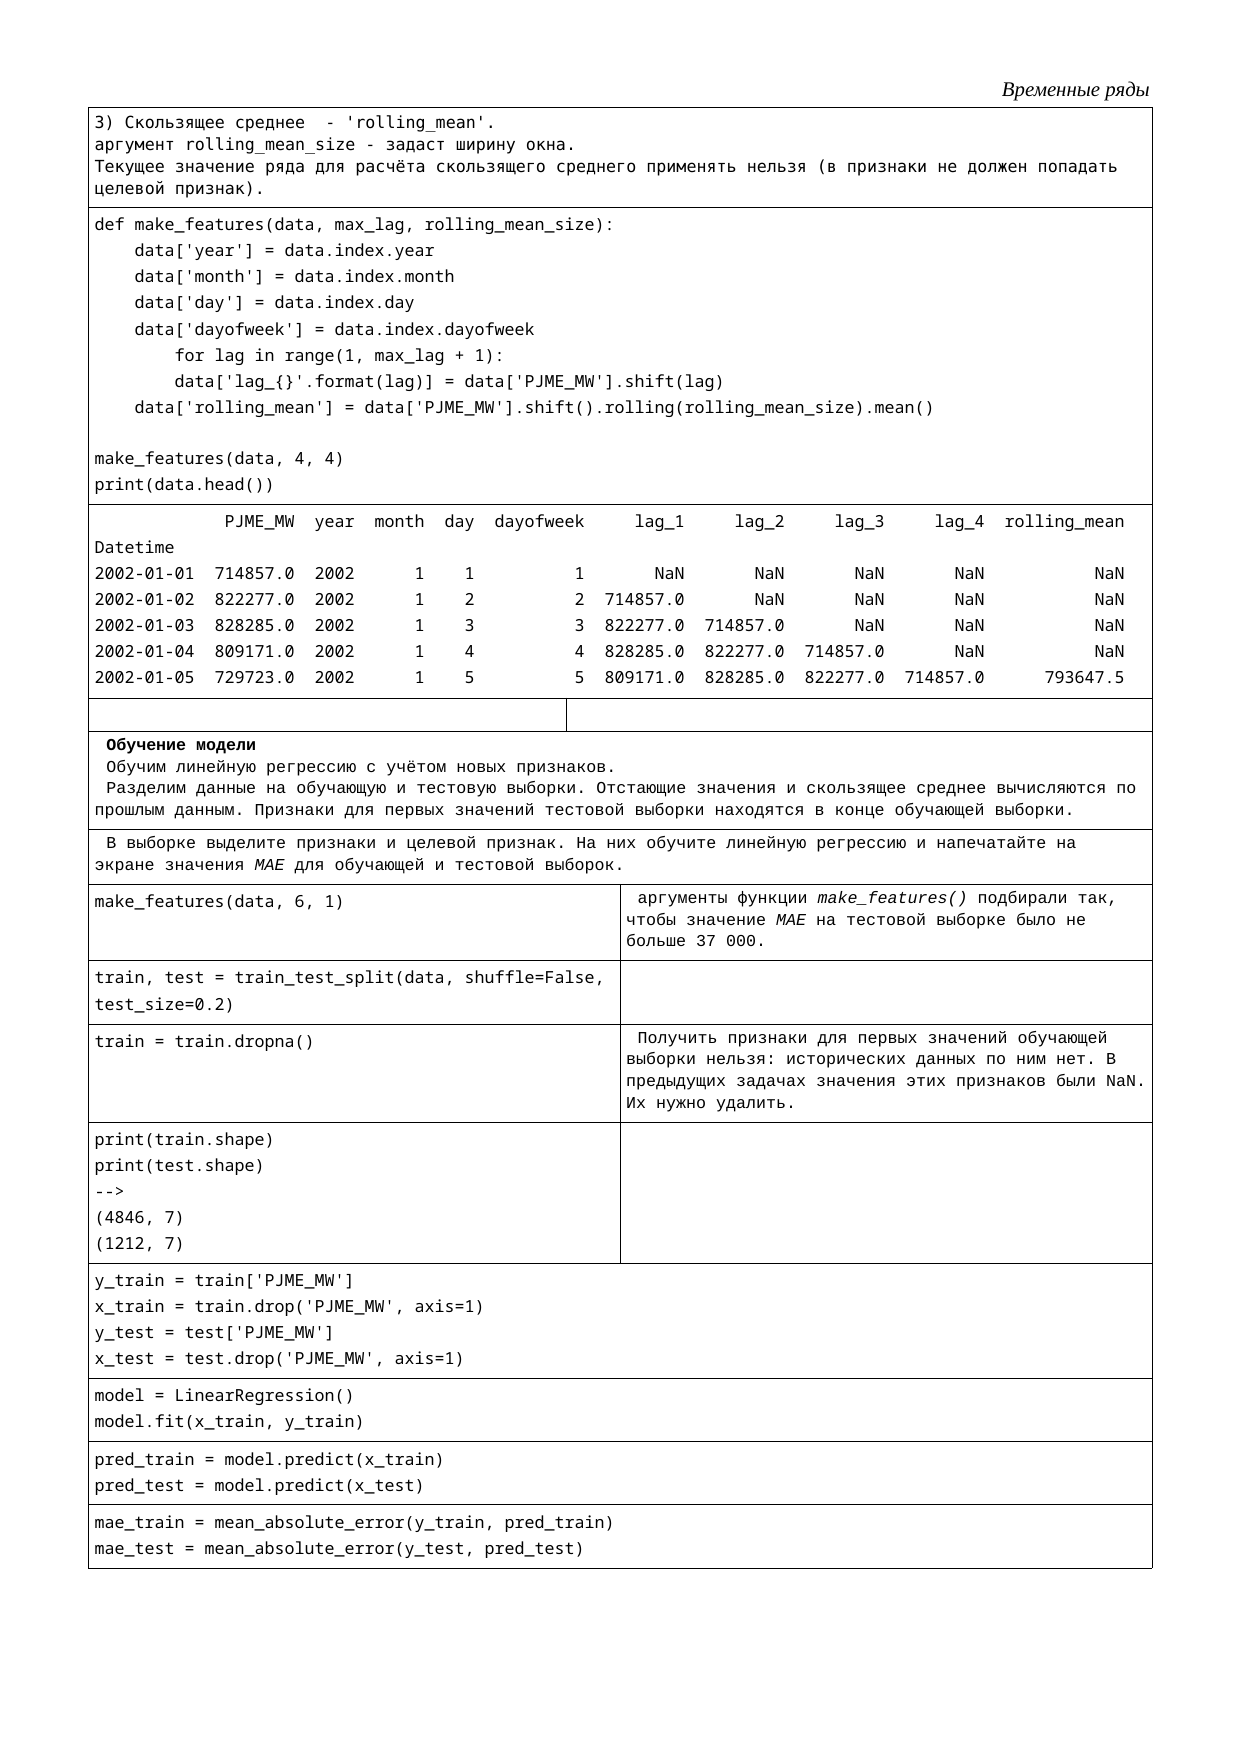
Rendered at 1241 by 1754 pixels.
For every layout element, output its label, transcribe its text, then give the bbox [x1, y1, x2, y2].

table_cell y_train = train['PJME_MW'] x_train = train.drop('PJME_MW', axis=1) y_test = test['PJME_MW'] x_test = test.drop('PJME_MW', axis=1) [89, 1264, 1152, 1378]
table_cell pred_train = model.predict(x_train) pred_test = model.predict(x_test) [89, 1442, 1152, 1504]
table_cell [621, 961, 1152, 1023]
table_cell [89, 699, 566, 731]
table_cell def make_features(data, max_lag, rolling_mean_size): data['year'] = data.index.year data['month'] = data.index.month data['day'] = data.index.day data['dayofweek'] = data.index.dayofweek for lag in range(1, max_lag + 1): data['lag_{}'.format(lag)] = data['PJME_MW'].shift(lag) data['rolling_mean'] = data['PJME_MW'].shift().rolling(rolling_mean_size).mean() make_features(data, 4, 4) print(data.head()) [89, 208, 1152, 504]
table_cell mae_train = mean_absolute_error(y_train, pred_train) mae_test = mean_absolute_error(y_test, pred_test) [89, 1505, 1152, 1567]
table_cell Получить признаки для первых значений обучающей выборки нельзя: исторических данных по ним нет. В предыдущих задачах значения этих признаков были NaN. Их нужно удалить. [621, 1025, 1152, 1122]
table_cell В выборке выделите признаки и целевой признак. На них обучите линейную регрессию и напечатайте на экране значения MAE для обучающей и тестовой выборок. [89, 830, 1152, 884]
table_cell 3) Скользящее среднее - 'rolling_mean'. аргумент rolling_mean_size - задаст ширину окна. Текущее значение ряда для расчёта скользящего среднего применять нельзя (в признаки не должен попадать целевой признак). [89, 108, 1152, 207]
table_cell PJME_MW year month day dayofweek lag_1 lag_2 lag_3 lag_4 rolling_mean Datetime 2002-01-01 714857.0 2002 1 1 1 NaN NaN NaN NaN NaN 2002-01-02 822277.0 2002 1 2 2 714857.0 NaN NaN NaN NaN 2002-01-03 828285.0 2002 1 3 3 822277.0 714857.0 NaN NaN NaN 2002-01-04 809171.0 2002 1 4 4 828285.0 822277.0 714857.0 NaN NaN 2002-01-05 729723.0 2002 1 5 5 809171.0 828285.0 822277.0 714857.0 793647.5 [89, 505, 1152, 697]
table_cell [621, 1123, 1152, 1263]
table_cell Обучение модели Обучим линейную регрессию с учётом новых признаков. Разделим данные на обучающую и тестовую выборки. Отстающие значения и скользящее среднее вычисляются по прошлым данным. Признаки для первых значений тестовой выборки находятся в конце обучающей выборки. [89, 732, 1152, 829]
table_cell train, test = train_test_split(data, shuffle=False, test_size=0.2) [89, 961, 620, 1023]
table_cell train = train.dropna() [89, 1025, 620, 1122]
table_cell model = LinearRegression() model.fit(x_train, y_train) [89, 1379, 1152, 1441]
table_cell print(train.shape) print(test.shape) --> (4846, 7) (1212, 7) [89, 1123, 620, 1263]
table_cell [567, 699, 1152, 731]
table_cell make_features(data, 6, 1) [89, 885, 620, 960]
table_cell аргументы функции make_features() подбирали так, чтобы значение MAE на тестовой выборке было не больше 37 000. [621, 885, 1152, 960]
